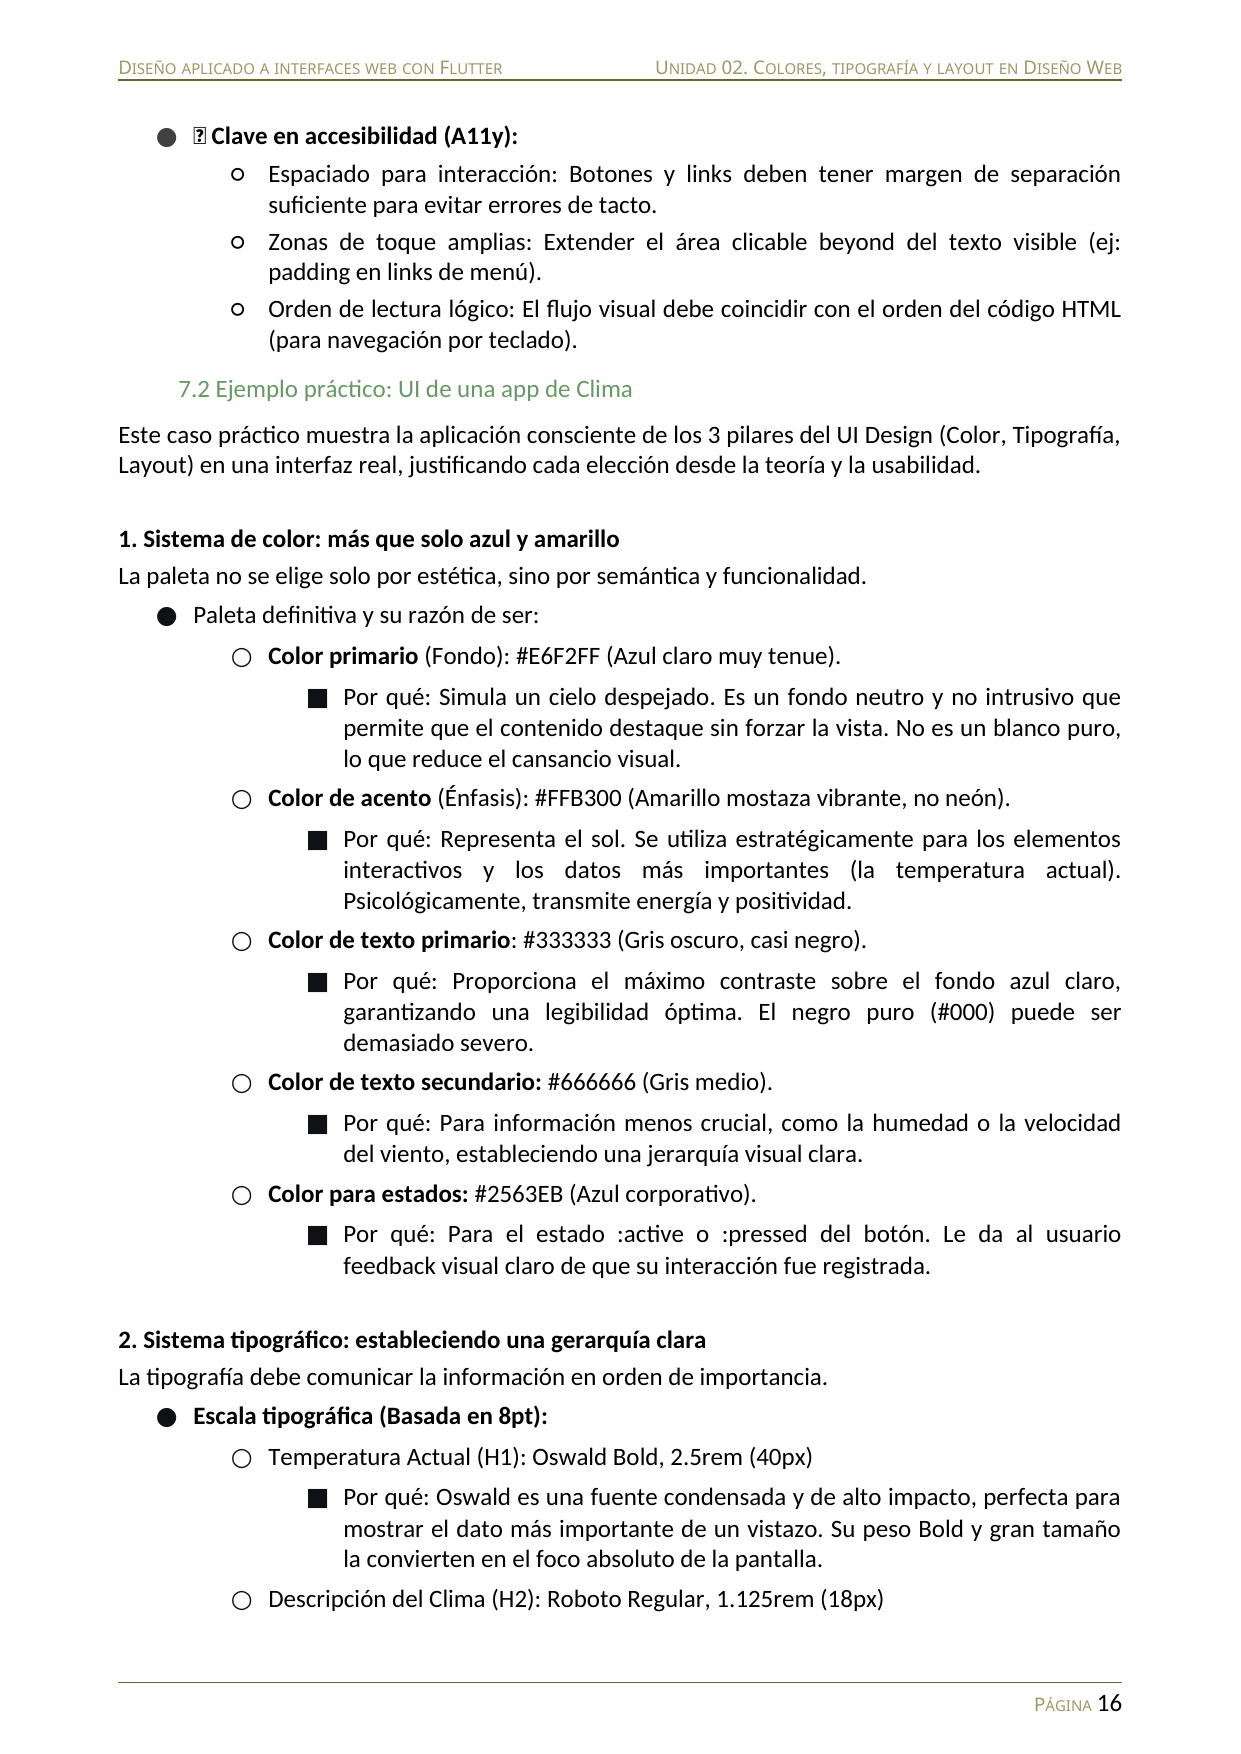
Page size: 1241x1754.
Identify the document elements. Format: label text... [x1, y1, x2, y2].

list Por qué: Para el estado :active o :pressed del botón. Le da al usuario feedback visual claro de que su interacción fue registrada. [306, 1216, 1122, 1281]
list Color primario (Fondo): #E6F2FF (Azul claro muy tenue). [231, 638, 1122, 672]
list Espaciado para interacción: Botones y links deben tener margen de separación suficiente para evitar errores de tacto. [231, 158, 1122, 219]
text 2. Sistema tipográfico: estableciendo una gerarquía clara [118, 1324, 1122, 1354]
list Paleta definitiva y su razón de ser: [156, 597, 1122, 631]
list Color de acento (Énfasis): #FFB300 (Amarillo mostaza vibrante, no neón). [231, 780, 1122, 814]
list Temperatura Actual (H1): Oswald Bold, 2.5rem (40px) [231, 1438, 1122, 1473]
text La paleta no se elige solo por estética, sino por semántica y funcionalidad. [118, 560, 1122, 591]
list Zonas de toque amplias: Extender el área clicable beyond del texto visible (ej: padding en links de menú). [231, 226, 1122, 287]
list Descripción del Clima (H2): Roboto Regular, 1.125rem (18px) [231, 1581, 1122, 1615]
list Por qué: Proporciona el máximo contraste sobre el fondo azul claro, garantizando una legibilidad óptima. El negro puro (#000) puede ser demasiado severo. [306, 962, 1122, 1057]
text 1. Sistema de color: más que solo azul y amarillo [118, 523, 1122, 554]
text Este caso práctico muestra la aplicación consciente de los 3 pilares del UI Design (Color, Tipografía, Layout) en una interfaz real, justificando cada elección desde la teoría y la usabilidad. [118, 419, 1122, 480]
list Orden de lectura lógico: El flujo visual debe coincidir con el orden del código HTML (para navegación por teclado). [231, 293, 1122, 354]
subtitle 7.2 Ejemplo práctico: UI de una app de Clima [178, 373, 1122, 404]
list 🔑 Clave en accesibilidad (A11y): [156, 118, 1122, 152]
list Escala tipográfica (Basada en 8pt): [156, 1398, 1122, 1432]
list Color de texto secundario: #666666 (Gris medio). [231, 1064, 1122, 1098]
list Color de texto primario: #333333 (Gris oscuro, casi negro). [231, 922, 1122, 956]
text La tipografía debe comunicar la información en orden de importancia. [118, 1361, 1122, 1392]
list Por qué: Simula un cielo despejado. Es un fondo neutro y no intrusivo que permite que el contenido destaque sin forzar la vista. No es un blanco puro, lo que reduce el cansancio visual. [306, 678, 1122, 773]
list Por qué: Representa el sol. Se utiliza estratégicamente para los elementos interactivos y los datos más importantes (la temperatura actual). Psicológicamente, transmite energía y positividad. [306, 820, 1122, 915]
list Por qué: Para información menos crucial, como la humedad o la velocidad del viento, estableciendo una jerarquía visual clara. [306, 1104, 1122, 1169]
list Por qué: Oswald es una fuente condensada y de alto impacto, perfecta para mostrar el dato más importante de un vistazo. Su peso Bold y gran tamaño la convierten en el foco absoluto de la pantalla. [306, 1479, 1122, 1574]
list Color para estados: #2563EB (Azul corporativo). [231, 1176, 1122, 1209]
